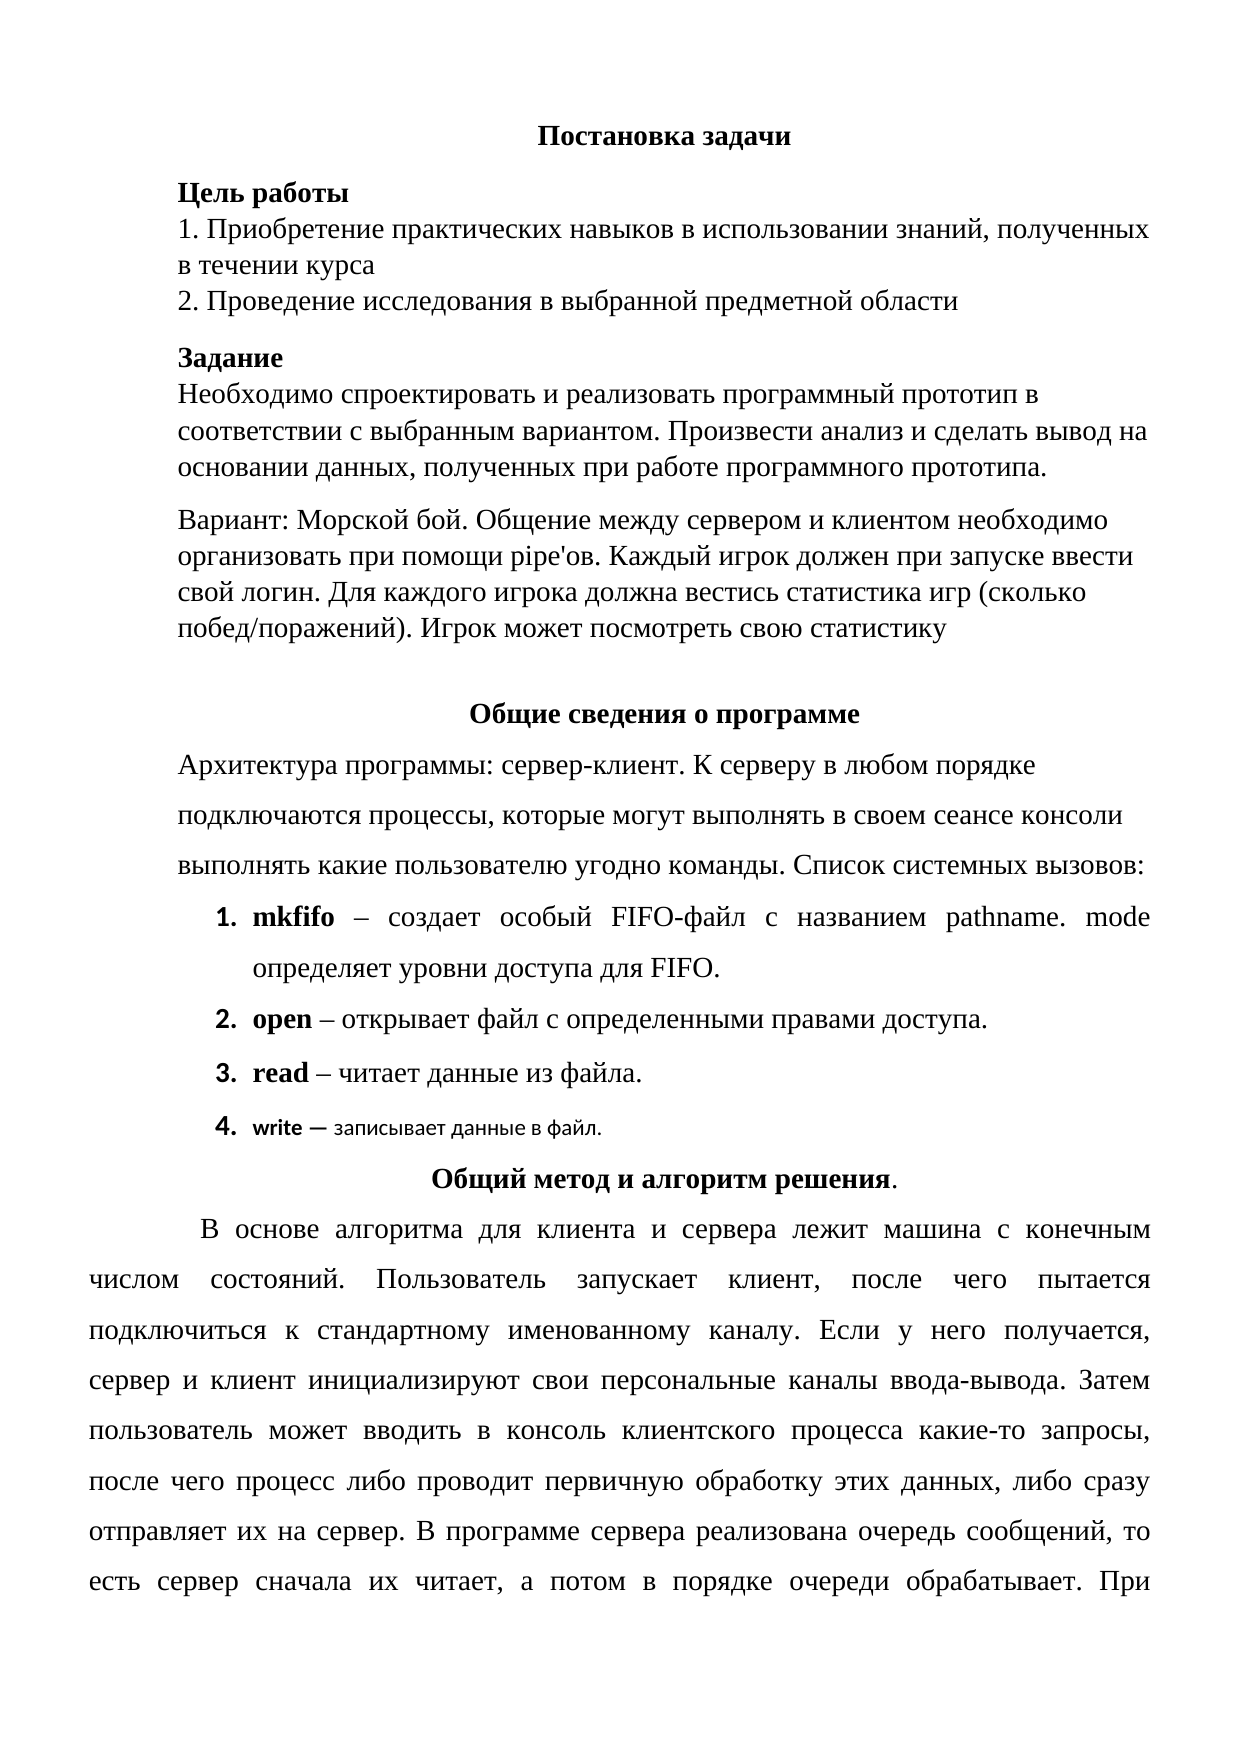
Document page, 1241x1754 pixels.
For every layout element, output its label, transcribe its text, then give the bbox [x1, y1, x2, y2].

list write — записывает данные в файл. [215, 1107, 1152, 1143]
text 1. Приобретение практических навыков в использовании знаний, полученных в течении курса 2. Проведение исследования в выбранной предметной области [177, 211, 1152, 317]
list open – открывает файл с определенными правами доступа. [215, 1001, 1152, 1036]
subtitle Задание [177, 341, 1152, 374]
text Вариант: Морской бой. Общение между сервером и клиентом необходимо организовать при помощи pipe'ов. Каждый игрок должен при запуске ввести свой логин. Для каждого игрока должна вестись статистика игр (сколько побед/поражений). Игрок может посмотреть свою статистику [177, 502, 1152, 644]
text Необходимо спроектировать и реализовать программный прототип в соответствии с выбранным вариантом. Произвести анализ и сделать вывод на основании данных, полученных при работе программного прототипа. [177, 377, 1152, 482]
text Постановка задачи [177, 118, 1152, 152]
text Общие сведения о программе [177, 697, 1152, 730]
text Архитектура программы: сервер-клиент. К серверу в любом порядке подключаются процессы, которые могут выполнять в своем сеансе консоли выполнять какие пользователю угодно команды. Список системных вызовов: [177, 747, 1152, 881]
list read – читает данные из файла. [215, 1054, 1152, 1089]
text Общий метод и алгоритм решения. [177, 1161, 1152, 1194]
list mkfifo – создает особый FIFO-файл с названием pathname. mode определяет уровни доступа для FIFO. [215, 898, 1152, 984]
subtitle Цель работы [177, 175, 1152, 209]
text В основе алгоритма для клиента и сервера лежит машина с конечным числом состояний. Пользователь запускает клиент, после чего пытается подключиться к стандартному именованному каналу. Если у него получается, сервер и клиент инициализируют свои персональные каналы ввода-вывода. Затем пользователь может вводить в консоль клиентского процесса какие-то запросы, после чего процесс либо проводит первичную обработку этих данных, либо сразу отправляет их на сервер. В программе сервера реализована очередь сообщений, то есть сервер сначала их читает, а потом в порядке очереди обрабатывает. При [88, 1211, 1152, 1597]
